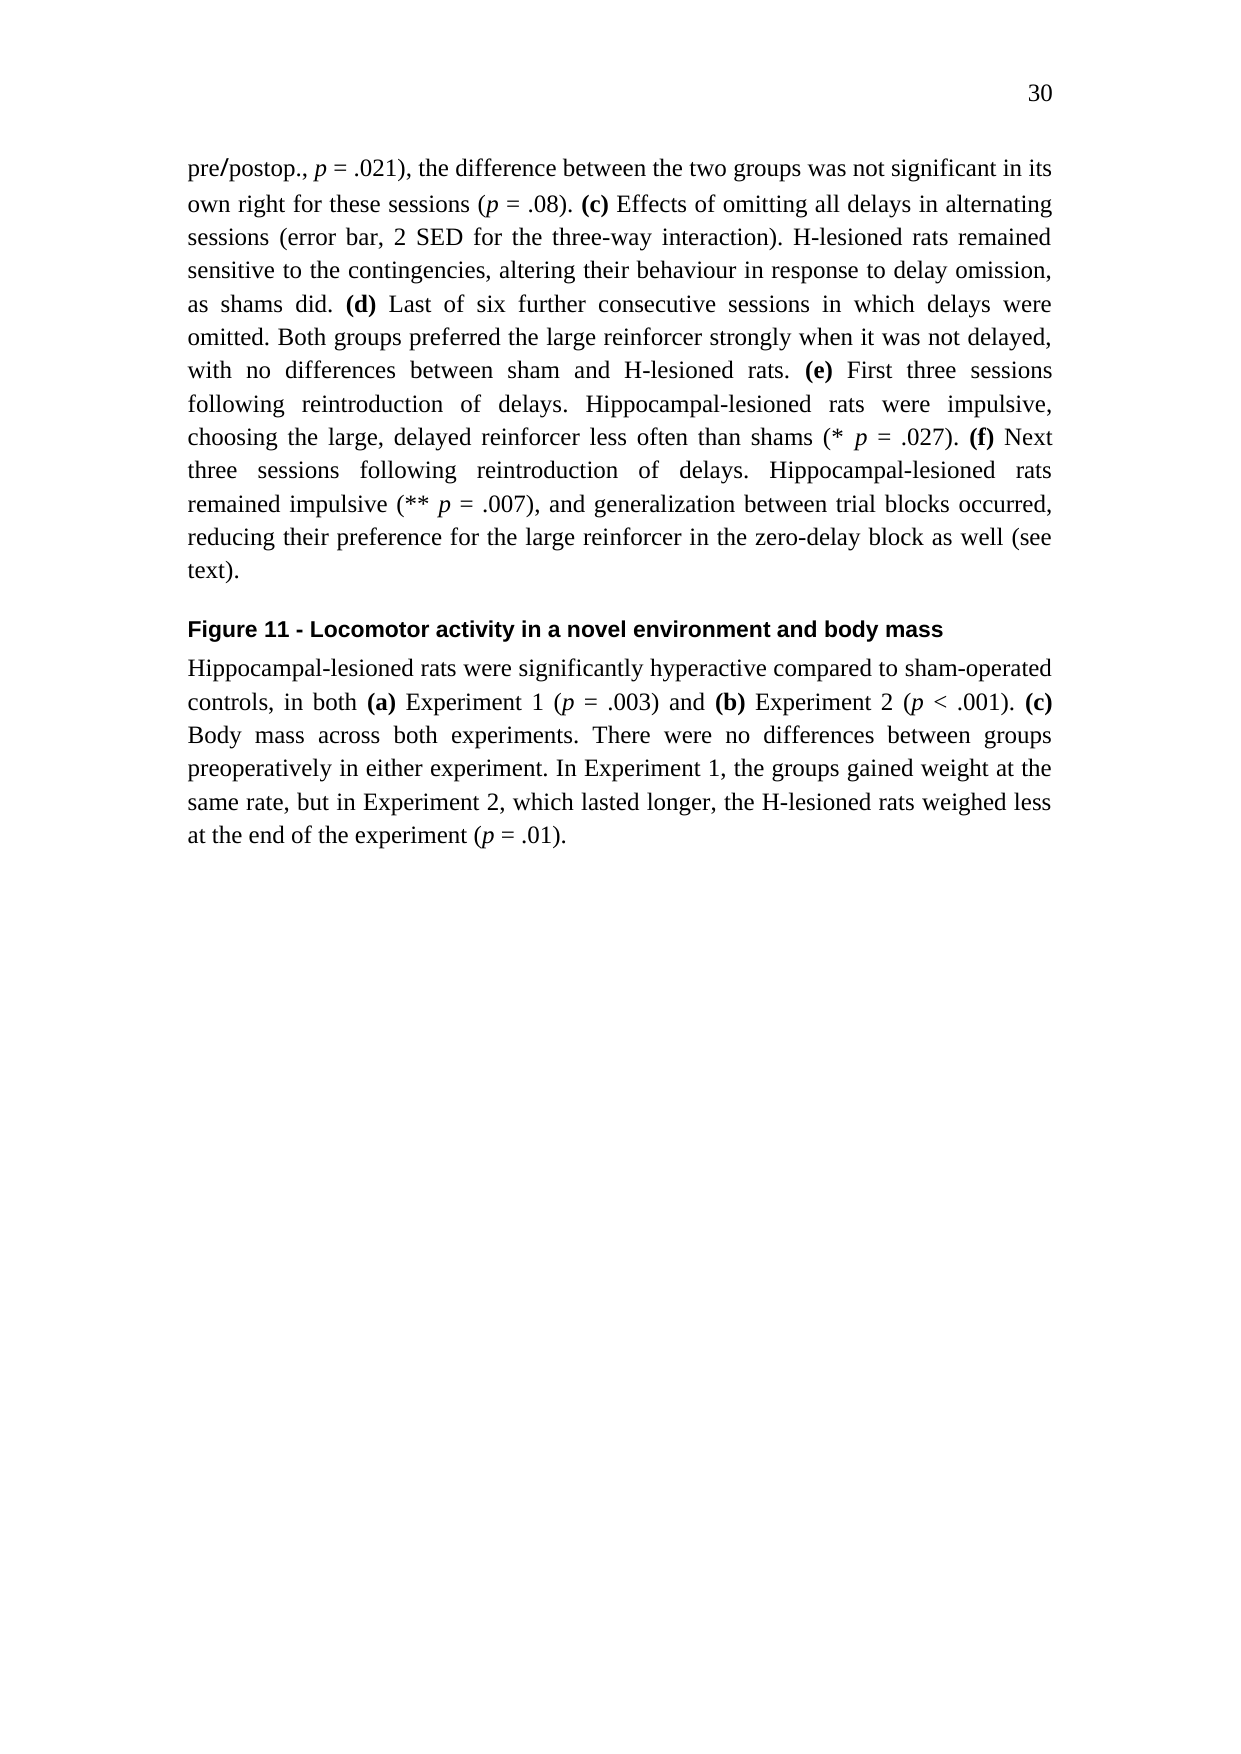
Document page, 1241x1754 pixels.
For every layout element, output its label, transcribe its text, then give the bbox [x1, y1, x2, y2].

text Hippocampal-lesioned rats were significantly hyperactive compared to sham-operated controls, in both (a) Experiment 1 (p = .003) and (b) Experiment 2 (p < .001). (c) Body mass across both experiments. There were no differences between groups preoperatively in either experiment. In Experiment 1, the groups gained weight at the same rate, but in Experiment 2, which lasted longer, the H-lesioned rats weighed less at the end of the experiment (p = .01). [187, 649, 1053, 849]
subtitle Figure 11 - Locomotor activity in a novel environment and body mass [187, 609, 1053, 642]
text pre/postop., p = .021), the difference between the two groups was not significant in its own right for these sessions (p = .08). (c) Effects of omitting all delays in alternating sessions (error bar, 2 SED for the three-way interaction). H-lesioned rats remained sensitive to the contingencies, altering their behaviour in response to delay omission, as shams did. (d) Last of six further consecutive sessions in which delays were omitted. Both groups preferred the large reinforcer strongly when it was not delayed, with no differences between sham and H-lesioned rats. (e) First three sessions following reintroduction of delays. Hippocampal-lesioned rats were impulsive, choosing the large, delayed reinforcer less often than shams (* p = .027). (f) Next three sessions following reintroduction of delays. Hippocampal-lesioned rats remained impulsive (** p = .007), and generalization between trial blocks occurred, reducing their preference for the large reinforcer in the zero-delay block as well (see text). [187, 150, 1053, 584]
